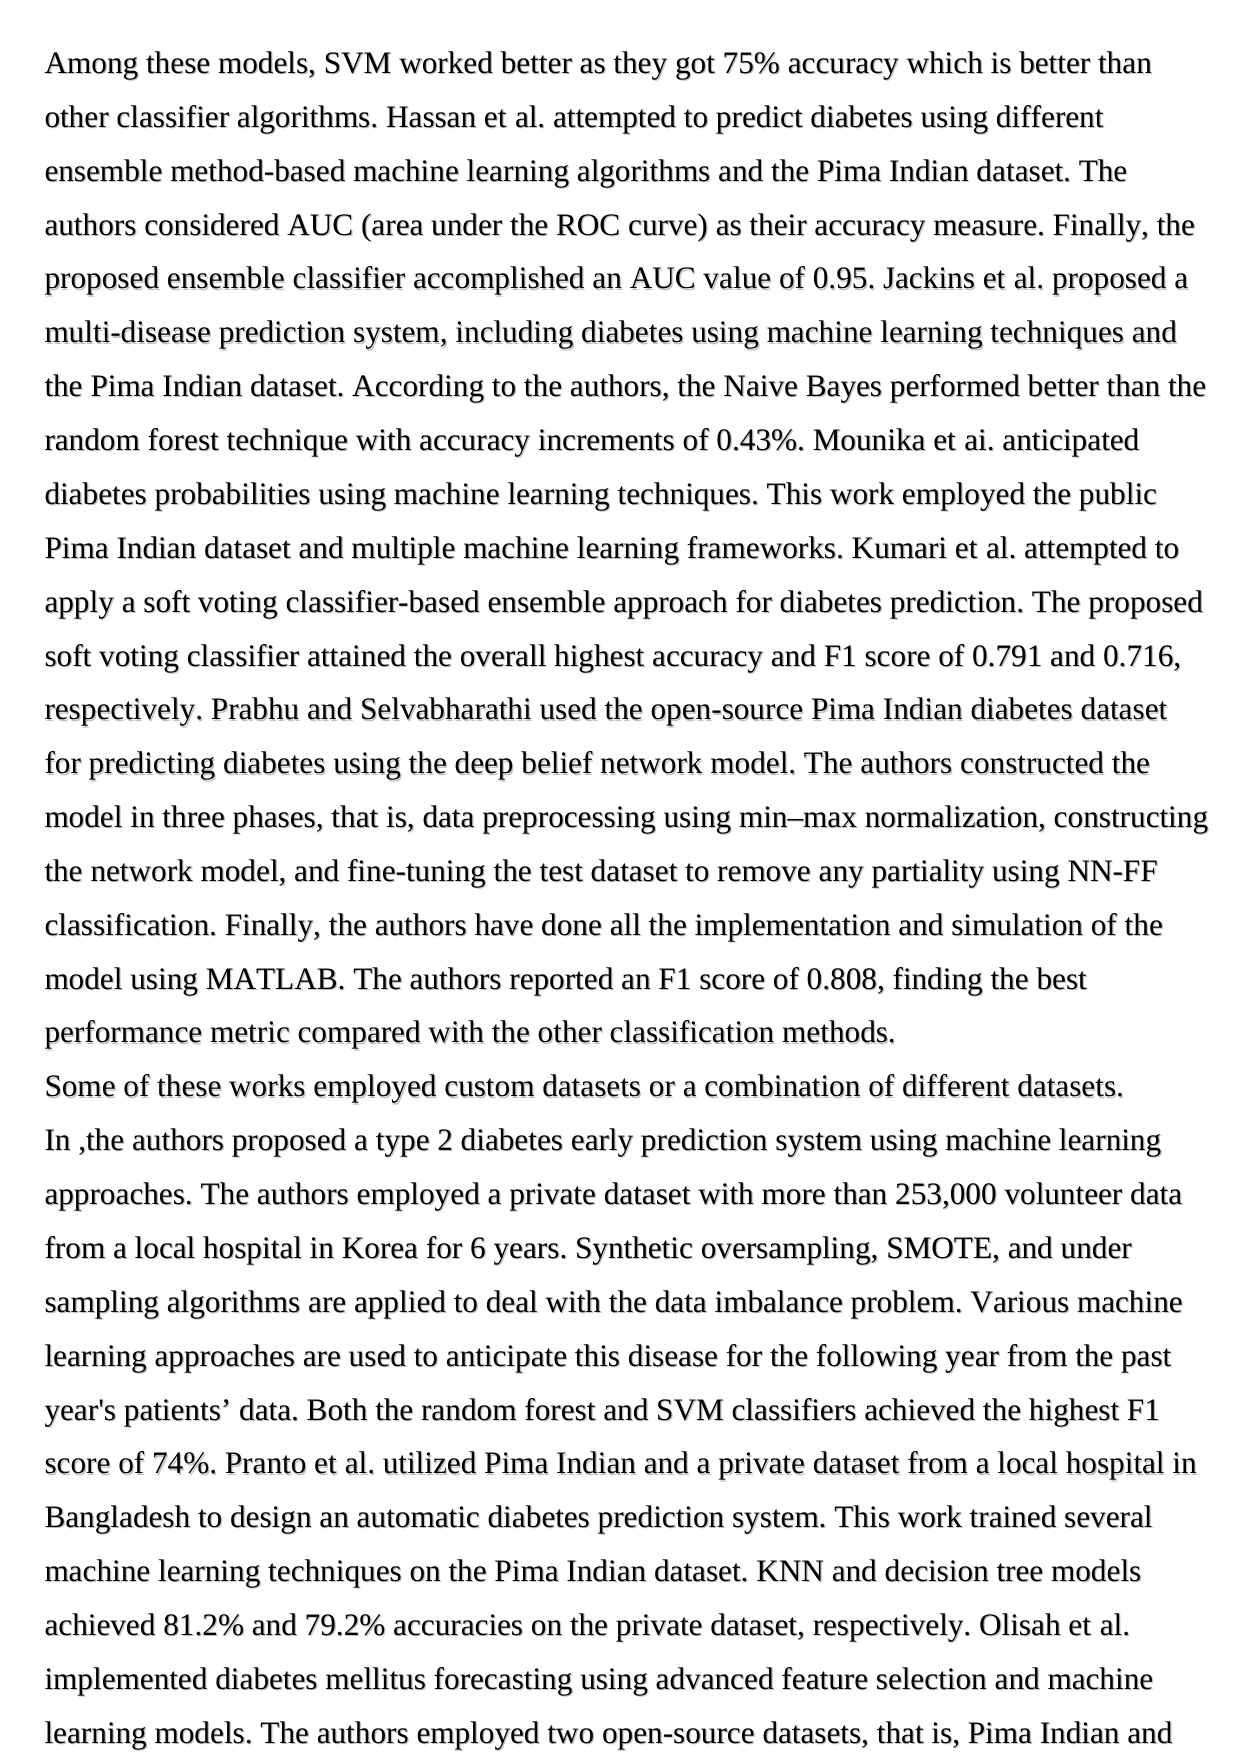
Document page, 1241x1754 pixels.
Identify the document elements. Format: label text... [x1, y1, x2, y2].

text Among these models, SVM worked better as they got 75% accuracy which is better than other classifier algorithms. Hassan et al. attempted to predict diabetes using different ensemble method‐based machine learning algorithms and the Pima Indian dataset. The authors considered AUC (area under the ROC curve) as their accuracy measure. Finally, the proposed ensemble classifier accomplished an AUC value of 0.95. Jackins et al. proposed a multi‐disease prediction system, including diabetes using machine learning techniques and the Pima Indian dataset. According to the authors, the Naive Bayes performed better than the random forest technique with accuracy increments of 0.43%. Mounika et ai. anticipated diabetes probabilities using machine learning techniques. This work employed the public Pima Indian dataset and multiple machine learning frameworks. Kumari et al. attempted to apply a soft voting classifier‐based ensemble approach for diabetes prediction. The proposed soft voting classifier attained the overall highest accuracy and F1 score of 0.791 and 0.716, respectively. Prabhu and Selvabharathi used the open‐source Pima Indian diabetes dataset for predicting diabetes using the deep belief network model. The authors constructed the model in three phases, that is, data preprocessing using min–max normalization, constructing the network model, and fine‐tuning the test dataset to remove any partiality using NN‐FF classification. Finally, the authors have done all the implementation and simulation of the model using MATLAB. The authors reported an F1 score of 0.808, finding the best performance metric compared with the other classification methods. [44, 44, 1211, 1050]
text Some of these works employed custom datasets or a combination of different datasets. In ,the authors proposed a type 2 diabetes early prediction system using machine learning approaches. The authors employed a private dataset with more than 253,000 volunteer data from a local hospital in Korea for 6 years. Synthetic oversampling, SMOTE, and under sampling algorithms are applied to deal with the data imbalance problem. Various machine learning approaches are used to anticipate this disease for the following year from the past year's patients’ data. Both the random forest and SVM classifiers achieved the highest F1 score of 74%. Pranto et al. utilized Pima Indian and a private dataset from a local hospital in Bangladesh to design an automatic diabetes prediction system. This work trained several machine learning techniques on the Pima Indian dataset. KNN and decision tree models achieved 81.2% and 79.2% accuracies on the private dataset, respectively. Olisah et al. implemented diabetes mellitus forecasting using advanced feature selection and machine learning models. The authors employed two open‐source datasets, that is, Pima Indian and [44, 1068, 1211, 1750]
